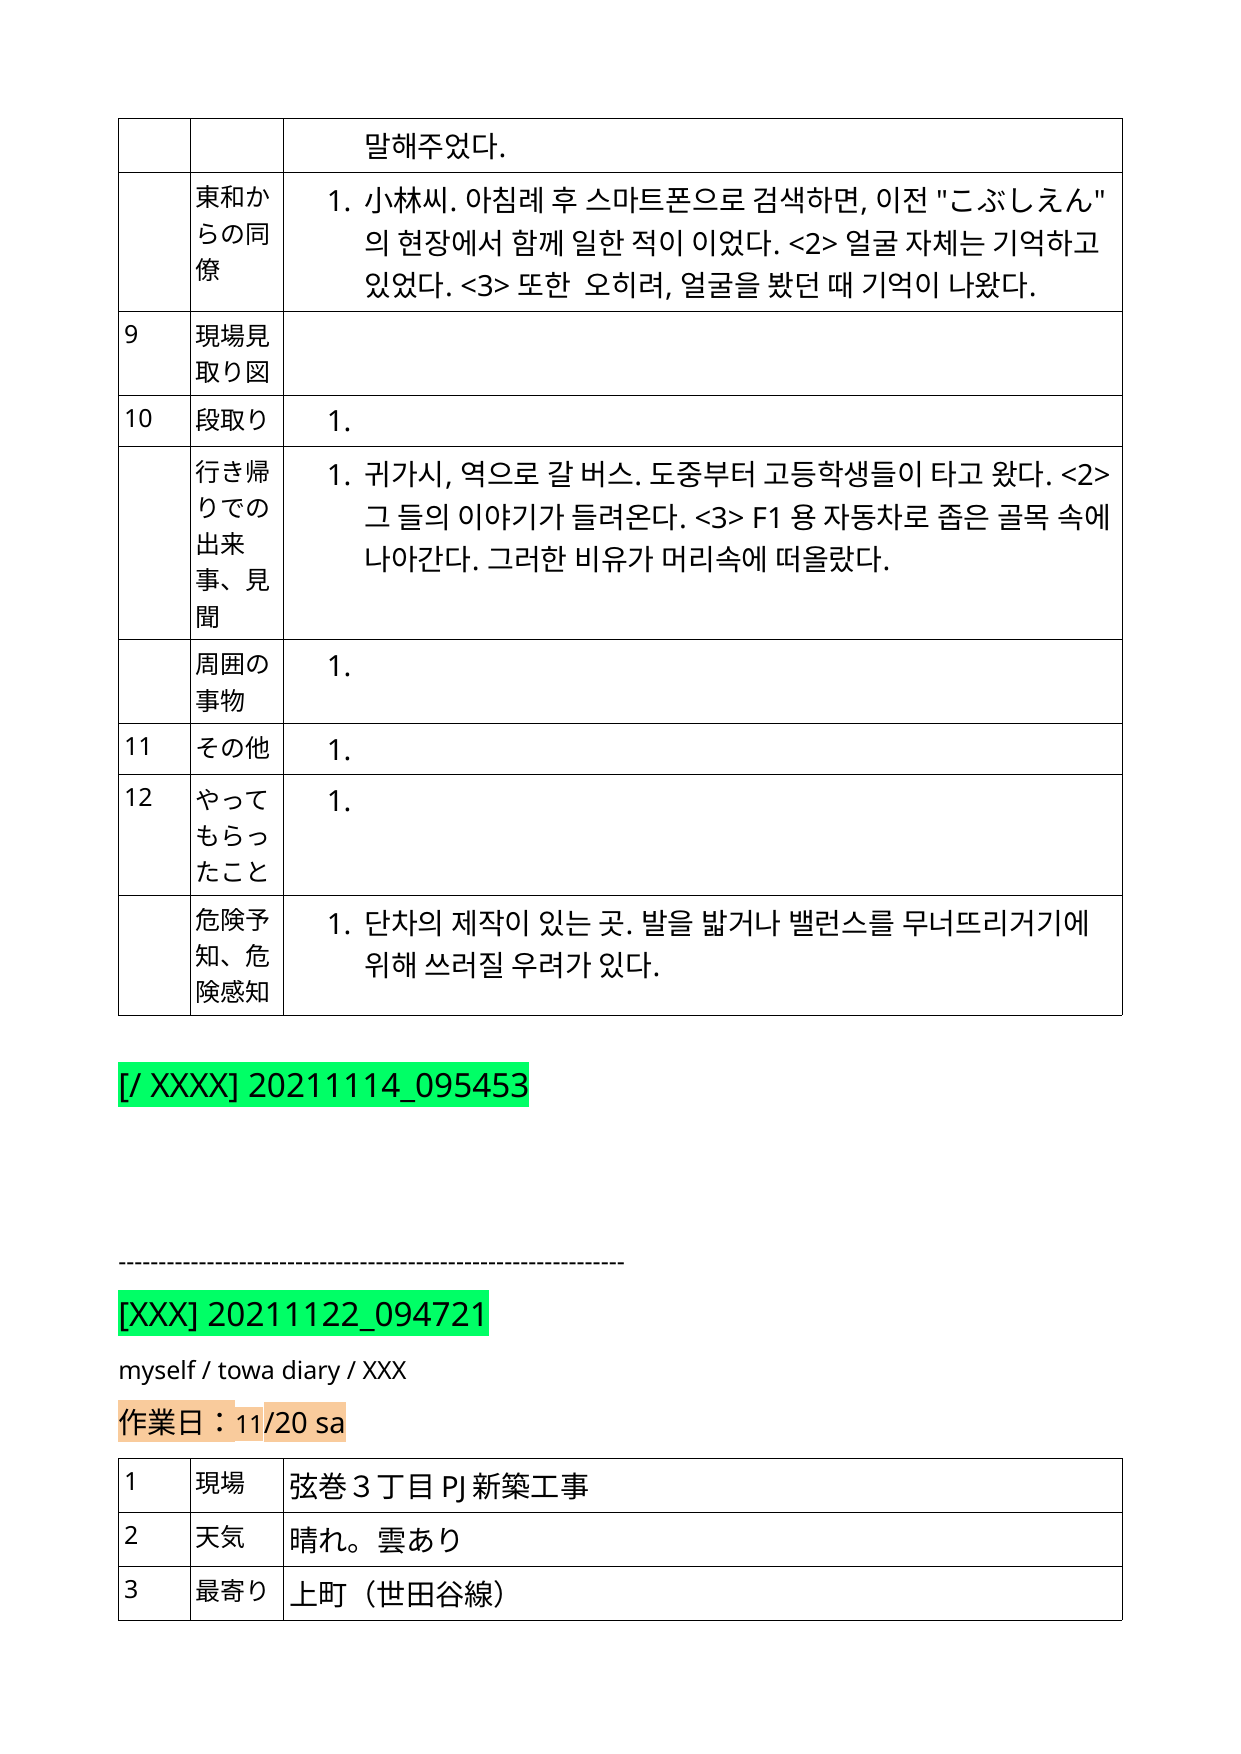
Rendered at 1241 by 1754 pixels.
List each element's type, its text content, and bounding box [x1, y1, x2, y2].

table_header 1 [119, 1459, 190, 1512]
table_cell 2 [119, 1513, 190, 1566]
table_cell 晴れ。雲あり [284, 1513, 1122, 1566]
table_cell 危険予知、危険感知 [191, 896, 283, 1015]
table_cell 3 [119, 1567, 190, 1620]
text myself / towa diary / XXX [118, 1353, 1122, 1387]
table_cell [284, 396, 1122, 446]
table_cell やってもらったこと [191, 775, 283, 894]
table_cell [119, 173, 190, 311]
table_cell [284, 724, 1122, 774]
table_cell 周囲の事物 [191, 640, 283, 723]
table_cell 12 [119, 775, 190, 894]
text [XXX] 20211122_094721 [118, 1290, 1122, 1336]
table_cell [119, 447, 190, 639]
table_cell 天気 [191, 1513, 283, 1566]
table_cell 10 [119, 396, 190, 446]
table_cell [284, 640, 1122, 723]
table_cell 段取り [191, 396, 283, 446]
table_cell 귀가시, 역으로 갈 버스. 도중부터 고등학생들이 타고 왔다. <2> 그 들의 이야기가 들려온다. <3> F1용 자동차로 좁은 골목 속에 나아간다. 그러한 비유가 머리속에 떠올랐다. [284, 447, 1122, 639]
table_cell 말해주었다. [284, 119, 1122, 172]
text --------------------------------------------------------------- [118, 1243, 1122, 1277]
table_header 現場 [191, 1459, 283, 1512]
table_cell [119, 119, 190, 172]
table_cell 最寄り [191, 1567, 283, 1620]
table_cell 東和からの同僚 [191, 173, 283, 311]
table_cell 行き帰りでの出来事、見聞 [191, 447, 283, 639]
table_cell [284, 775, 1122, 894]
table_cell [284, 312, 1122, 395]
table_cell 小林씨. 아침례 후 스마트폰으로 검색하면, 이전 "こぶしえん" 의 현장에서 함께 일한 적이 이었다. <2> 얼굴 자체는 기억하고 있었다. <3> 또한 오히려, 얼굴을 봤던 때 기억이 나왔다. [284, 173, 1122, 311]
table_cell その他 [191, 724, 283, 774]
table_header 弦巻３丁目PJ新築工事 [284, 1459, 1122, 1512]
table_cell 現場見取り図 [191, 312, 283, 395]
text [/ XXXX] 20211114_095453 [118, 1062, 1122, 1107]
table_cell 11 [119, 724, 190, 774]
table_cell [119, 640, 190, 723]
table_cell 上町（世田谷線） [284, 1567, 1122, 1620]
table_cell [191, 119, 283, 172]
table_cell 9 [119, 312, 190, 395]
text 作業日：11/20 sa [118, 1399, 1122, 1442]
table_cell [119, 896, 190, 1015]
table_cell 단차의 제작이 있는 곳. 발을 밟거나 밸런스를 무너뜨리거기에 위해 쓰러질 우려가 있다. [284, 896, 1122, 1015]
